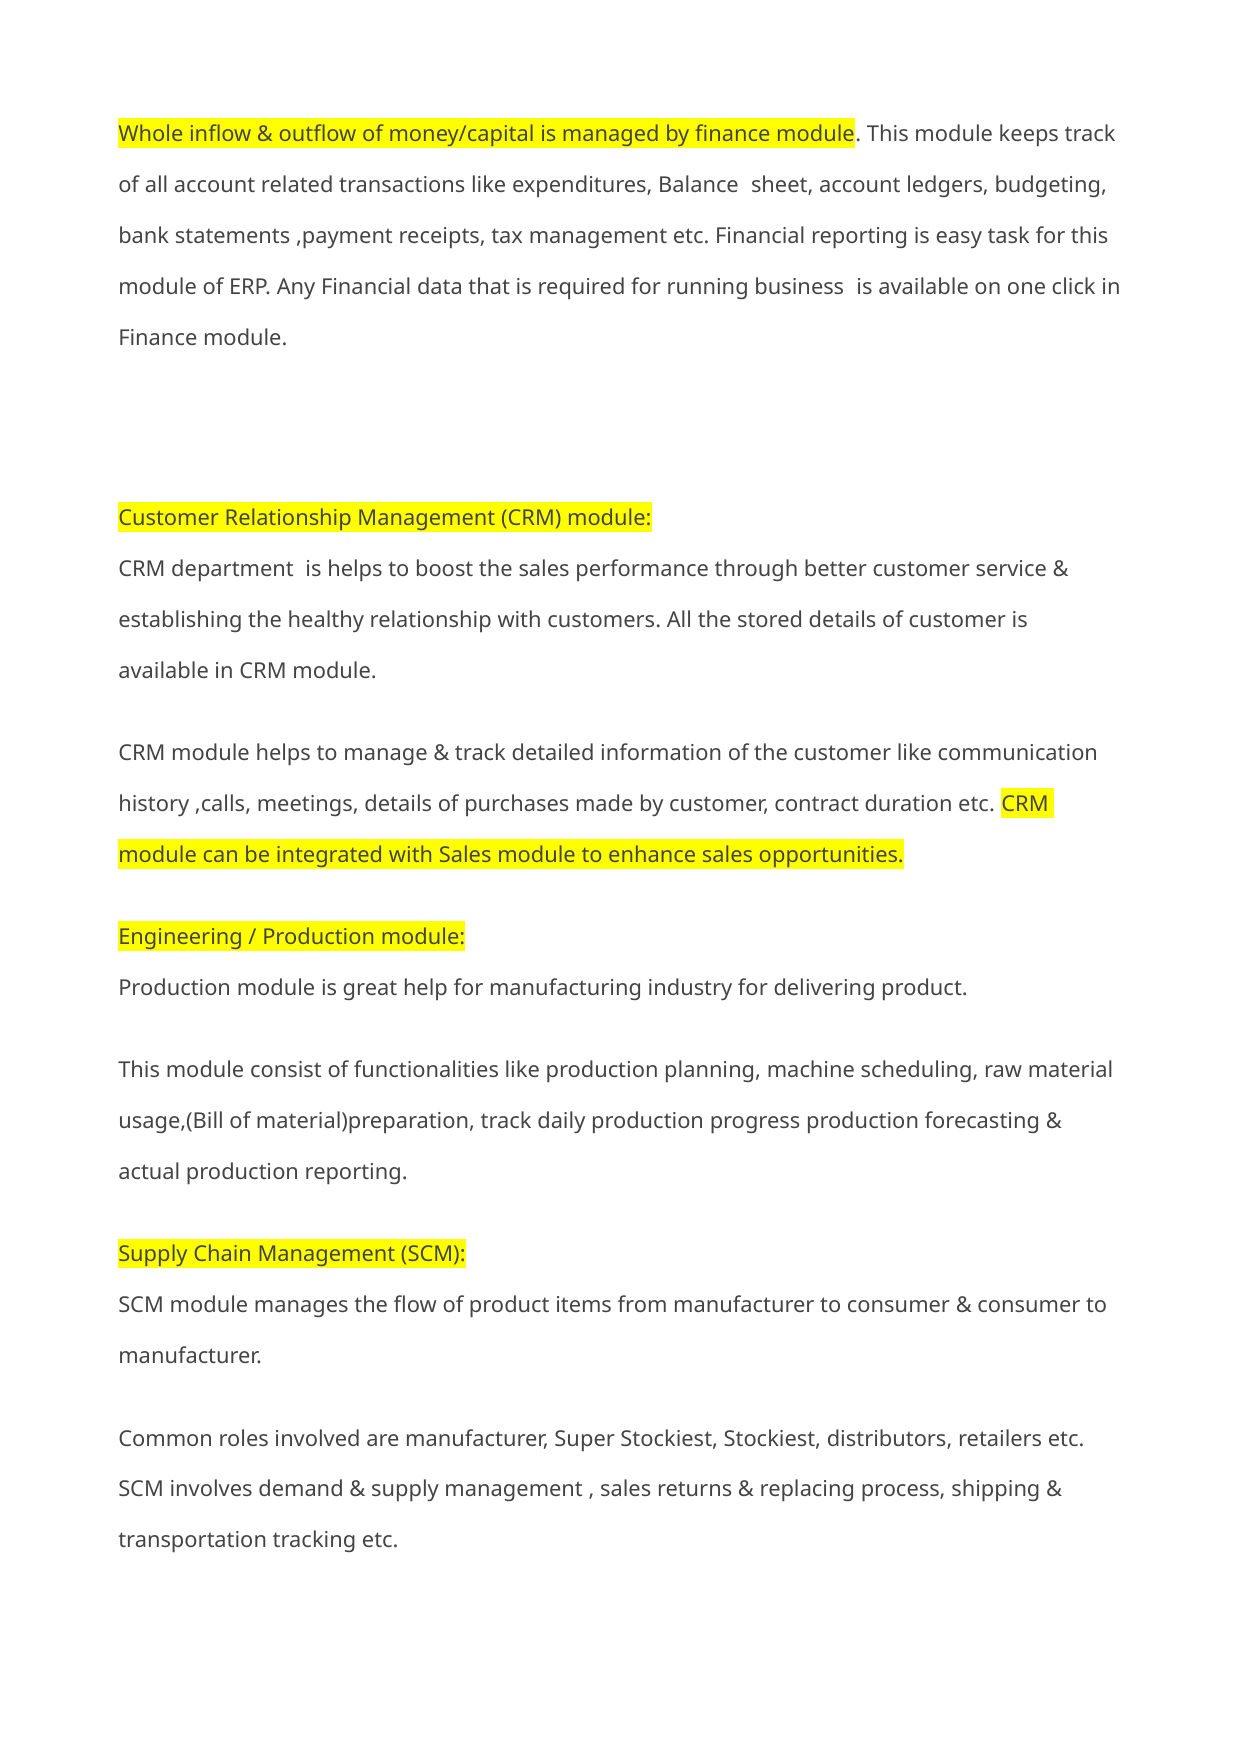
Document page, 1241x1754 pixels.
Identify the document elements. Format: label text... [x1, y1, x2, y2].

text SCM module manages the flow of product items from manufacturer to consumer & consumer to manufacturer. [118, 1289, 1122, 1370]
text Whole inflow & outflow of money/capital is managed by finance module. This module keeps track of all account related transactions like expenditures, Balance sheet, account ledgers, budgeting, bank statements ,payment receipts, tax management etc. Financial reporting is easy task for this module of ERP. Any Financial data that is required for running business is available on one click in Finance module. [118, 118, 1122, 352]
text Common roles involved are manufacturer, Super Stockiest, Stockiest, distributors, retailers etc. SCM involves demand & supply management , sales returns & replacing process, shipping & transportation tracking etc. [118, 1422, 1122, 1554]
text Supply Chain Management (SCM): [118, 1238, 1122, 1268]
text Engineering / Production module: [118, 921, 1122, 951]
text Customer Relationship Management (CRM) module: [118, 502, 1122, 532]
text Production module is great help for manufacturing industry for delivering product. [118, 972, 1122, 1002]
text This module consist of functionalities like production planning, machine scheduling, raw material usage,(Bill of material)preparation, track daily production progress production forecasting & actual production reporting. [118, 1054, 1122, 1186]
text CRM department is helps to boost the sales performance through better customer service & establishing the healthy relationship with customers. All the stored details of customer is available in CRM module. [118, 553, 1122, 685]
text CRM module helps to manage & track detailed information of the customer like communication history ,calls, meetings, details of purchases made by customer, contract duration etc. CRM module can be integrated with Sales module to enhance sales opportunities. [118, 737, 1122, 869]
